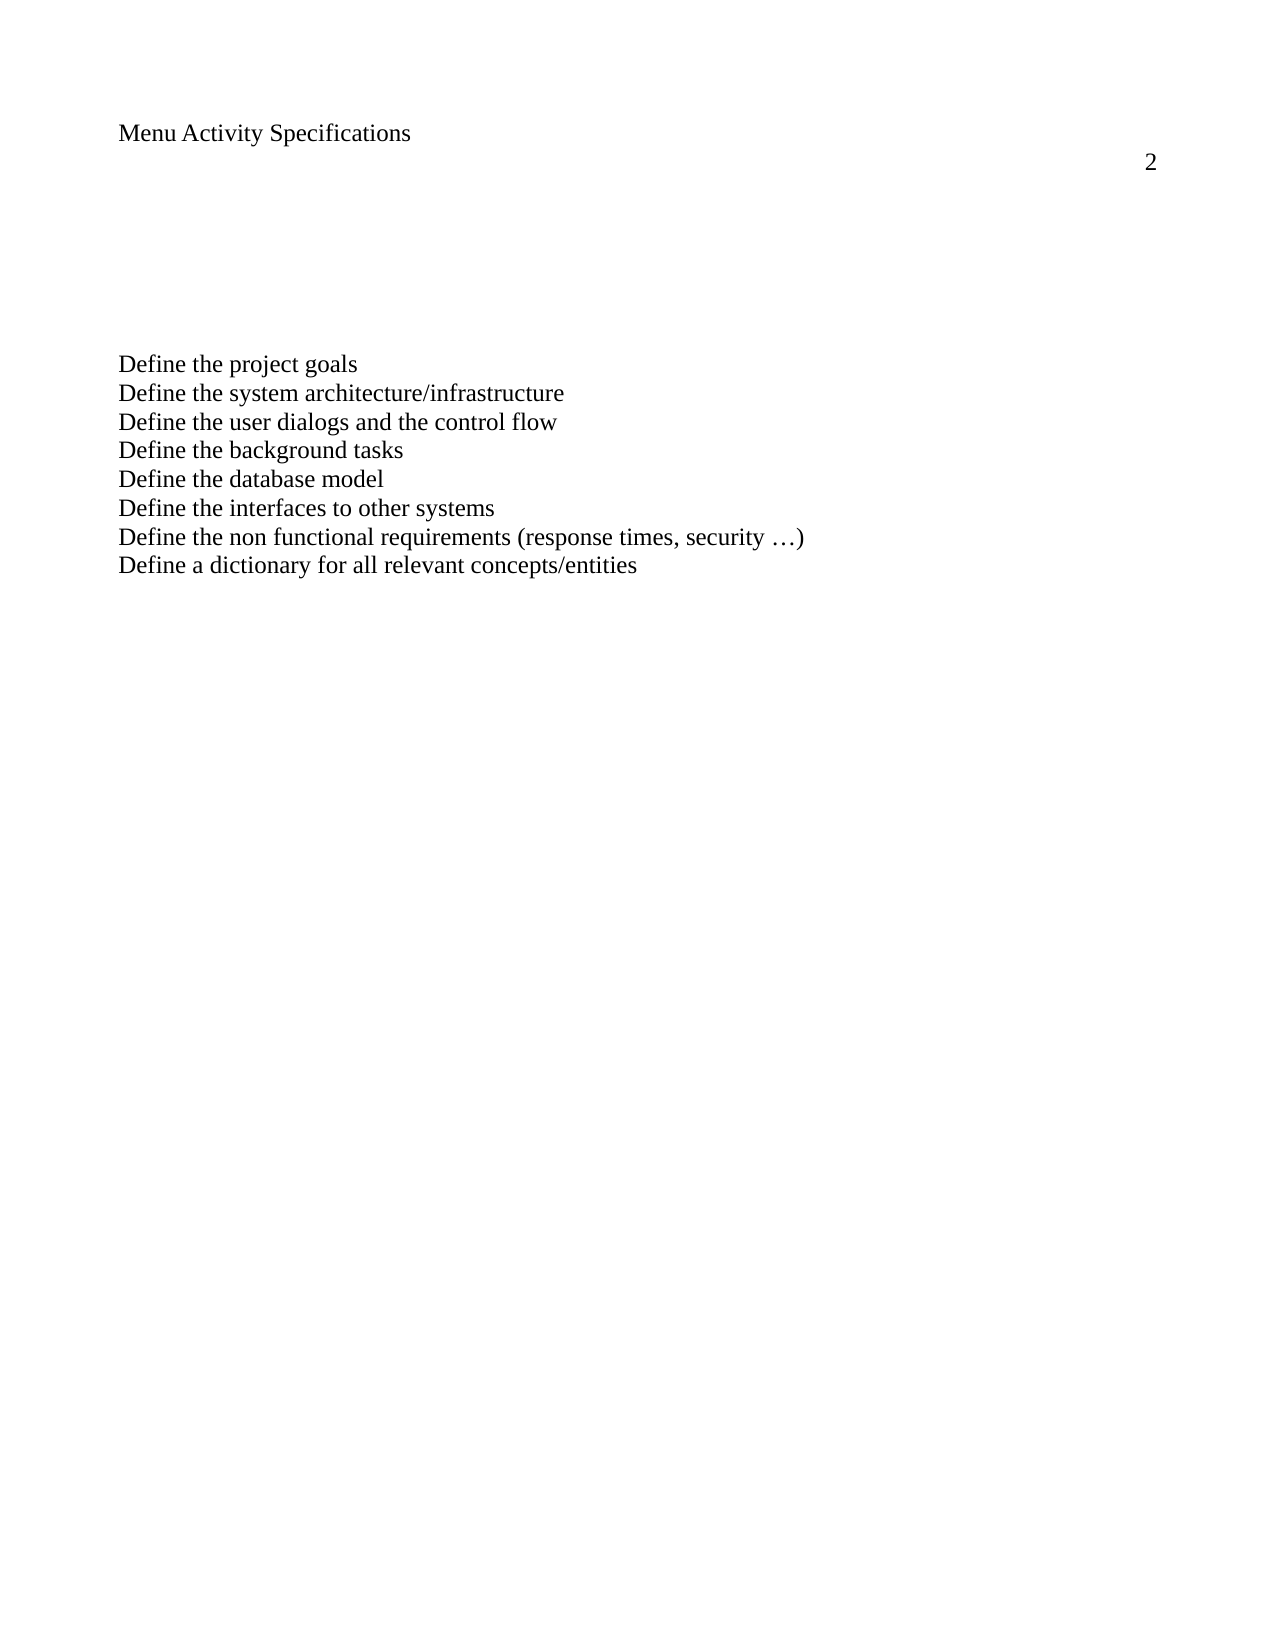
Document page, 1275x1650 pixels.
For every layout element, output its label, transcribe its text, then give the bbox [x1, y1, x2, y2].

text Define the project goals [118, 349, 1157, 378]
text Define the background tasks [118, 436, 1157, 464]
text Define the system architecture/infrastructure [118, 378, 1157, 407]
text Define a dictionary for all relevant concepts/entities [118, 551, 1157, 579]
text Define the database model [118, 464, 1157, 493]
text Define the non functional requirements (response times, security …) [118, 522, 1157, 551]
text Define the interfaces to other systems [118, 493, 1157, 522]
text Define the user dialogs and the control flow [118, 407, 1157, 436]
